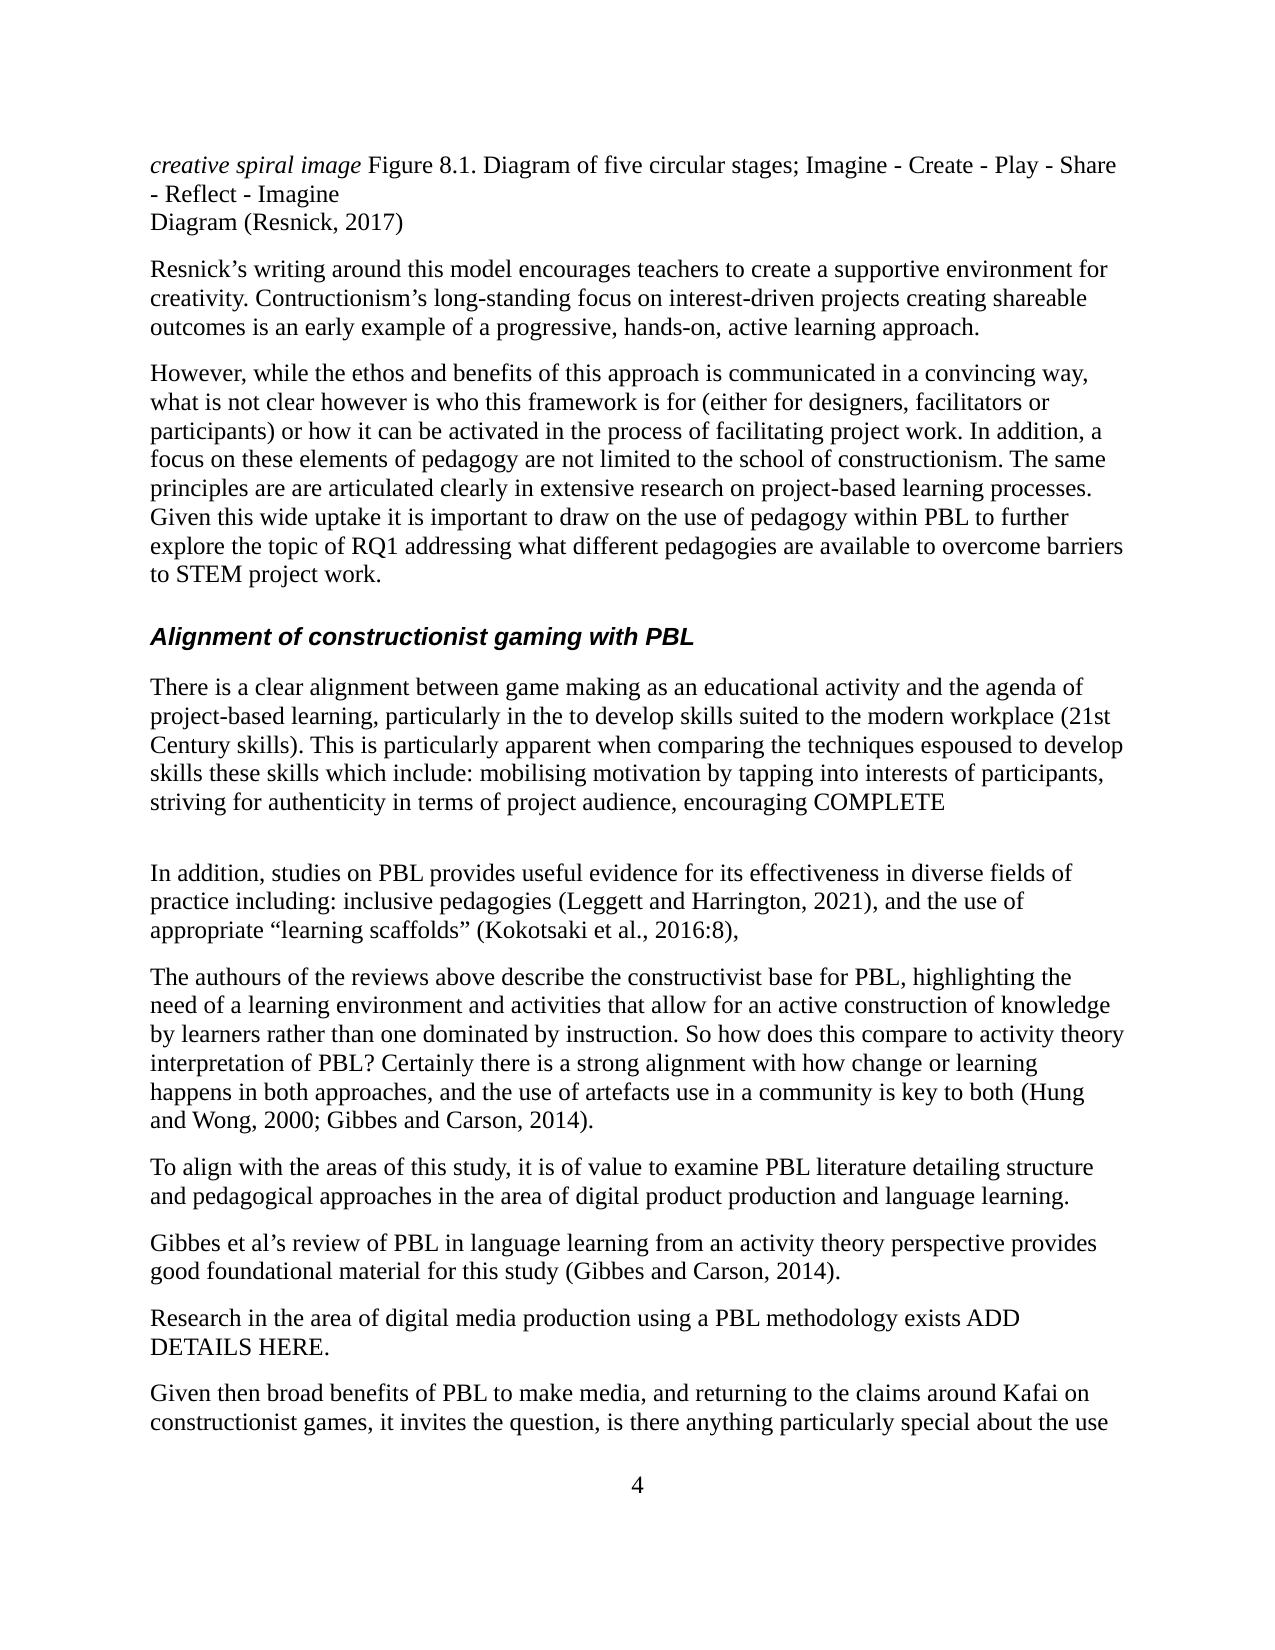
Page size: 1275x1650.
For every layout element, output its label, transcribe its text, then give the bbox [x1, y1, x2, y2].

text Gibbes et al’s review of PBL in language learning from an activity theory perspective provides good foundational material for this study (Gibbes and Carson, 2014). [150, 1228, 1125, 1285]
text However, while the ethos and benefits of this approach is communicated in a convincing way, what is not clear however is who this framework is for (either for designers, facilitators or participants) or how it can be activated in the process of facilitating project work. In addition, a focus on these elements of pedagogy are not limited to the school of constructionism. The same principles are are articulated clearly in extensive research on project-based learning processes. Given this wide uptake it is important to draw on the use of pedagogy within PBL to further explore the topic of RQ1 addressing what different pedagogies are available to overcome barriers to STEM project work. [150, 358, 1125, 588]
text Given then broad benefits of PBL to make media, and returning to the claims around Kafai on constructionist games, it invites the question, is there anything particularly special about the use [150, 1378, 1125, 1436]
text To align with the areas of this study, it is of value to examine PBL literature detailing structure and pedagogical approaches in the area of digital product production and language learning. [150, 1152, 1125, 1210]
subtitle Alignment of constructionist gaming with PBL [150, 622, 1125, 651]
text creative spiral image Figure 8.1. Diagram of five circular stages; Imagine - Create - Play - Share - Reflect - Imagine Diagram (Resnick, 2017) [150, 150, 1125, 236]
text There is a clear alignment between game making as an educational activity and the agenda of project-based learning, particularly in the to develop skills suited to the modern workplace (21st Century skills). This is particularly apparent when comparing the techniques espoused to develop skills these skills which include: mobilising motivation by tapping into interests of participants, striving for authenticity in terms of project audience, encouraging COMPLETE [150, 672, 1125, 816]
text The authours of the reviews above describe the constructivist base for PBL, highlighting the need of a learning environment and activities that allow for an active construction of knowledge by learners rather than one dominated by instruction. So how does this compare to activity theory interpretation of PBL? Certainly there is a strong alignment with how change or learning happens in both approaches, and the use of artefacts use in a community is key to both (Hung and Wong, 2000; Gibbes and Carson, 2014). [150, 962, 1125, 1134]
text Resnick’s writing around this model encourages teachers to create a supportive environment for creativity. Contructionism’s long-standing focus on interest-driven projects creating shareable outcomes is an early example of a progressive, hands-on, active learning approach. [150, 254, 1125, 340]
text Research in the area of digital media production using a PBL methodology exists ADD DETAILS HERE. [150, 1303, 1125, 1361]
text In addition, studies on PBL provides useful evidence for its effectiveness in diverse fields of practice including: inclusive pedagogies (Leggett and Harrington, 2021), and the use of appropriate “learning scaffolds” (Kokotsaki et al., 2016:8), [150, 858, 1125, 944]
